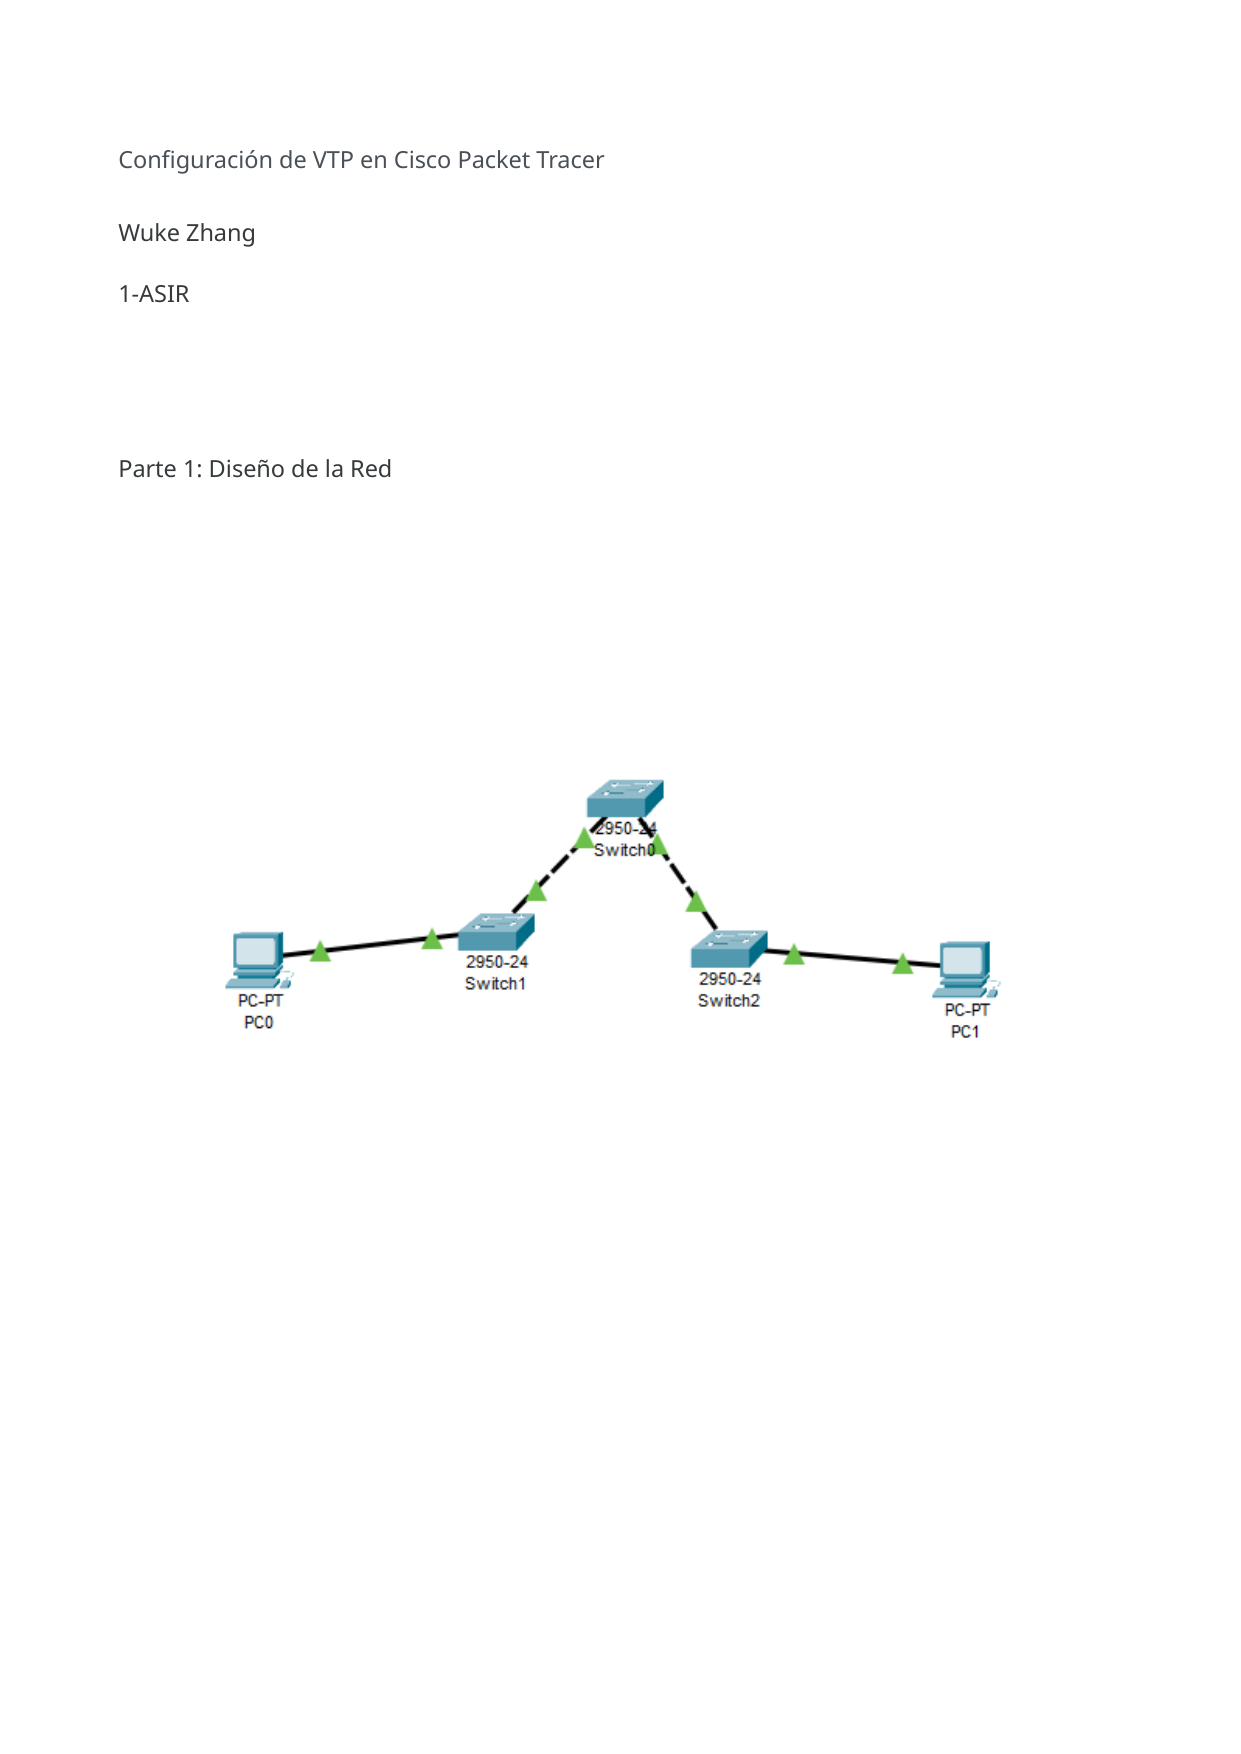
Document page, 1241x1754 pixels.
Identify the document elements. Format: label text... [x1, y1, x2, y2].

text 1-ASIR [118, 277, 1122, 309]
text Wuke Zhang [118, 216, 1122, 248]
text Parte 1: Diseño de la Red [118, 453, 1122, 485]
picture [100, 687, 1105, 1173]
subtitle Configuración de VTP en Cisco Packet Tracer [118, 143, 1122, 175]
